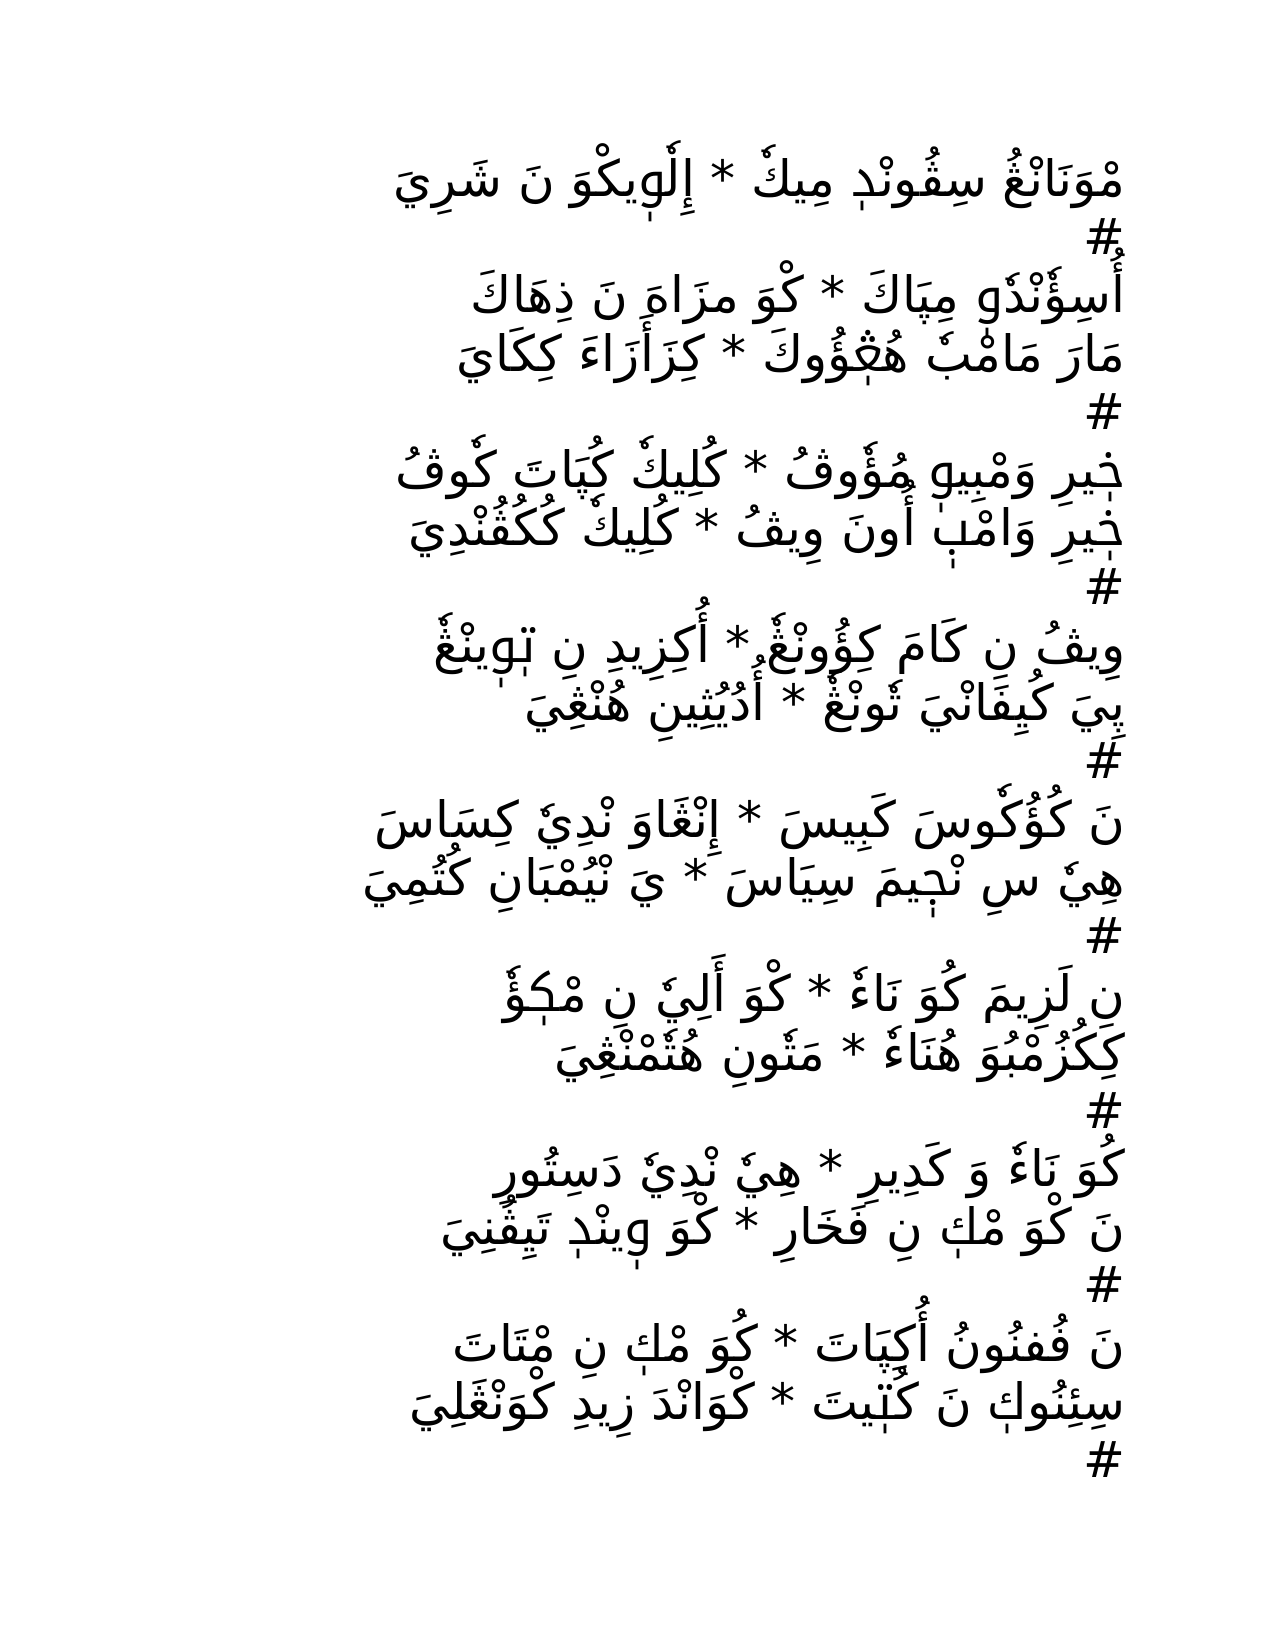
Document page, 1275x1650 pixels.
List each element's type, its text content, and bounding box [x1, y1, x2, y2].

text # [150, 1431, 1125, 1489]
text # [150, 383, 1125, 441]
text نَ فُفنُونُ أُكِپَاتَ * كُوَ مْكٖ نِ مْتَاتَ سِئِنُوكٖ نَ كُتٖيتَ * كْوَانْدَ زِيدِ كْوَنْڠَلِيَ [150, 1314, 1125, 1431]
text كُوَ نَاءٗ وَ كَدِيرِ * هِيٗ نْدِيٗ دَسِتُورِ نَ كْوَ مْكٖ نِ فَخَارِ * كْوَ وٖينْدٖ تَيِڤُنِيَ [150, 1140, 1125, 1256]
text مْوَنَانْڠُ سِڤُونْدٖ مِيكٗ * إِلٗوٖيكْوَ نَ شَرِيَ [150, 150, 1125, 208]
text # [150, 907, 1125, 965]
text # [150, 558, 1125, 616]
text خٖيرِ وَمْبِيوٖ مُؤٗوڤُ * كُلِيكٗ كُپَاتَ كٗوڤُ خٖيرِ وَامْبٖ أُونَ وِيڤُ * كُلِيكٗ كُكُڤُنْدِيَ [150, 441, 1125, 558]
text # [150, 208, 1125, 266]
text # [150, 1082, 1125, 1140]
text أُسِؤٗنْدٗوٖ مِپَاكَ * كْوَ مزَاهَ نَ ذِهَاكَ مَارَ مَامْبٗ هُڠٖؤُوكَ * كِزَأَزَاءَ كِكَايَ [150, 266, 1125, 383]
text # [150, 732, 1125, 791]
text نَ كُؤُكٗوسَ كَبِيسَ * إِنْڠَاوَ نْدِيٗ كِسَاسَ هِيٗ سِ نْجٖيمَ سِيَاسَ * يَ نْيُمْبَانِ كُتُمِيَ [150, 791, 1125, 907]
text وِيڤُ نِ كَامَ كِؤُونْڠٗ * أُكِزِيدِ نِ تٖوٖينْڠٗ پِيَ كُيِفَانْيَ تٗونْڠٗ * أُدُيُثِينِ هُنْڠِيَ [150, 616, 1125, 732]
text # [150, 1256, 1125, 1314]
text نِ لَزِيمَ كُوَ نَاءٗ * كْوَ أَلِيٗ نِ مْكٖؤٗ كِكُزُمْبُوَ هُنَاءٗ * مَتٗونِ هُتٗمْنْڠِيَ [150, 965, 1125, 1082]
